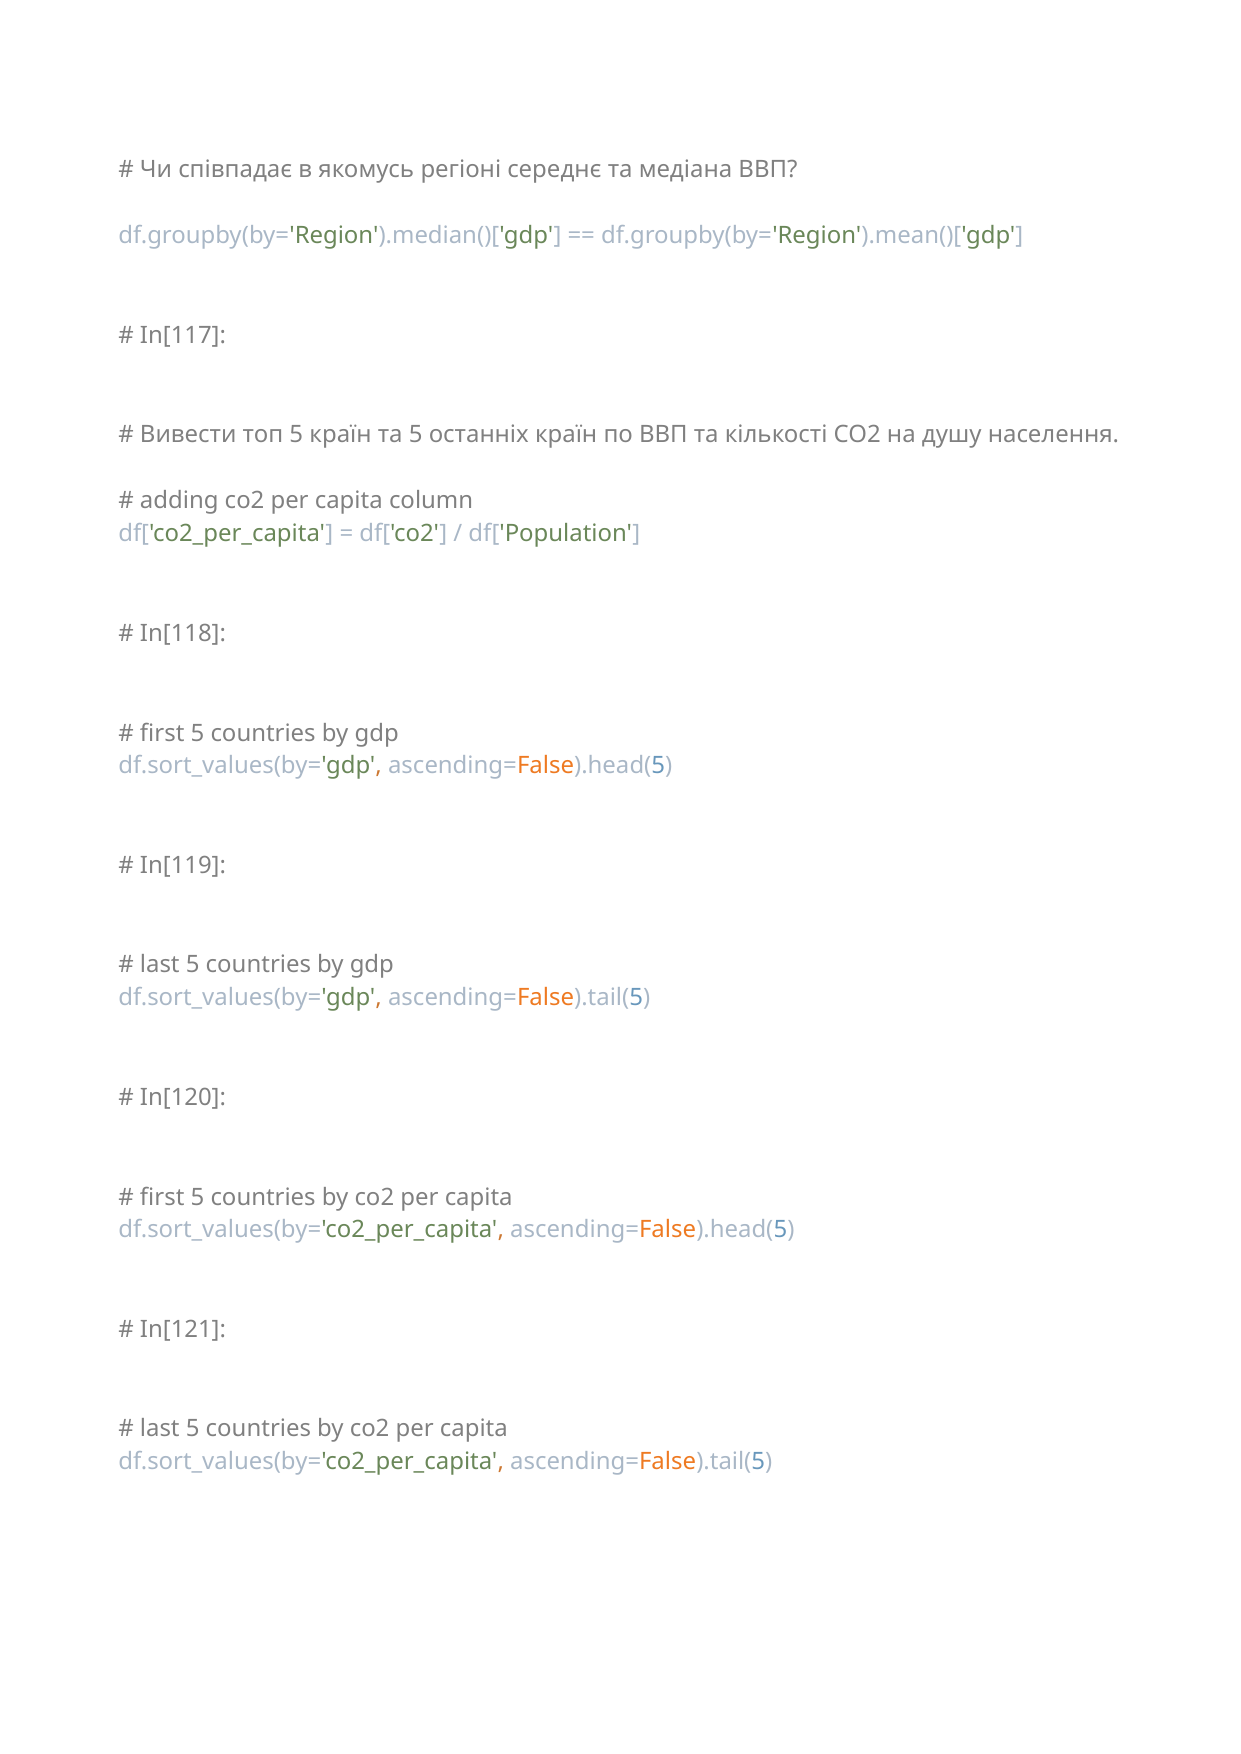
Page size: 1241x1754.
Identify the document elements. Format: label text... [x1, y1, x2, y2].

text # Чи співпадає в якомусь регіоні середнє та медіана ВВП? df.groupby(by='Region').median()['gdp'] == df.groupby(by='Region').mean()['gdp'] # In[117]: # Вивести топ 5 країн та 5 останніх країн по ВВП та кількості СО2 на душу населення. # adding co2 per capita column df['co2_per_capita'] = df['co2'] / df['Population'] # In[118]: # first 5 countries by gdp df.sort_values(by='gdp', ascending=False).head(5) # In[119]: # last 5 countries by gdp df.sort_values(by='gdp', ascending=False).tail(5) # In[120]: # first 5 countries by co2 per capita df.sort_values(by='co2_per_capita', ascending=False).head(5) # In[121]: # last 5 countries by co2 per capita df.sort_values(by='co2_per_capita', ascending=False).tail(5) [118, 118, 1122, 1543]
